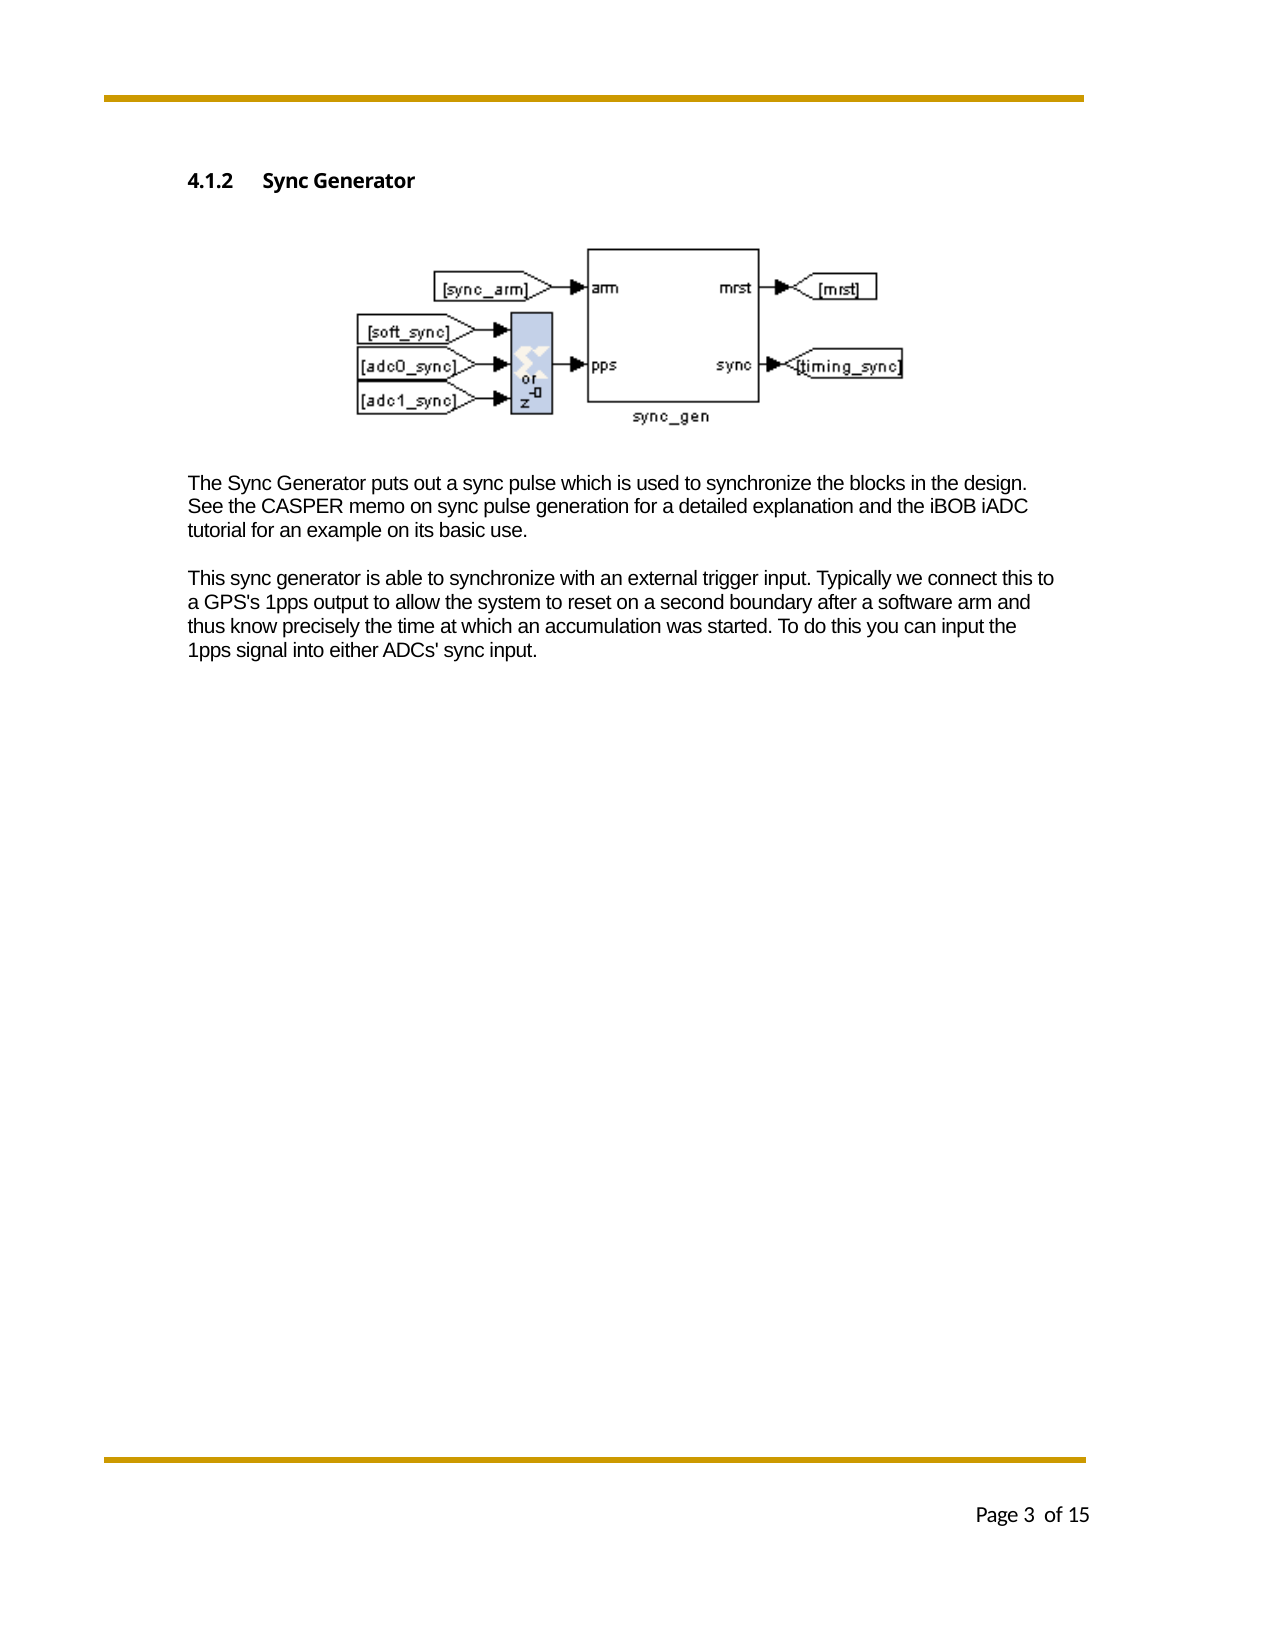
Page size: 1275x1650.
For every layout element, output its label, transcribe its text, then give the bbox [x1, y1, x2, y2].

subtitle Sync Generator [187, 167, 1062, 195]
text This sync generator is able to synchronize with an external trigger input. Typically we connect this to a GPS's 1pps output to allow the system to reset on a second boundary after a software arm and thus know precisely the time at which an accumulation was started. To do this you can input the 1pps signal into either ADCs' sync input. [187, 566, 1062, 662]
picture [336, 225, 922, 439]
text The Sync Generator puts out a sync pulse which is used to synchronize the blocks in the design. See the CASPER memo on sync pulse generation for a detailed explanation and the iBOB iADC tutorial for an example on its basic use. [187, 470, 1062, 542]
